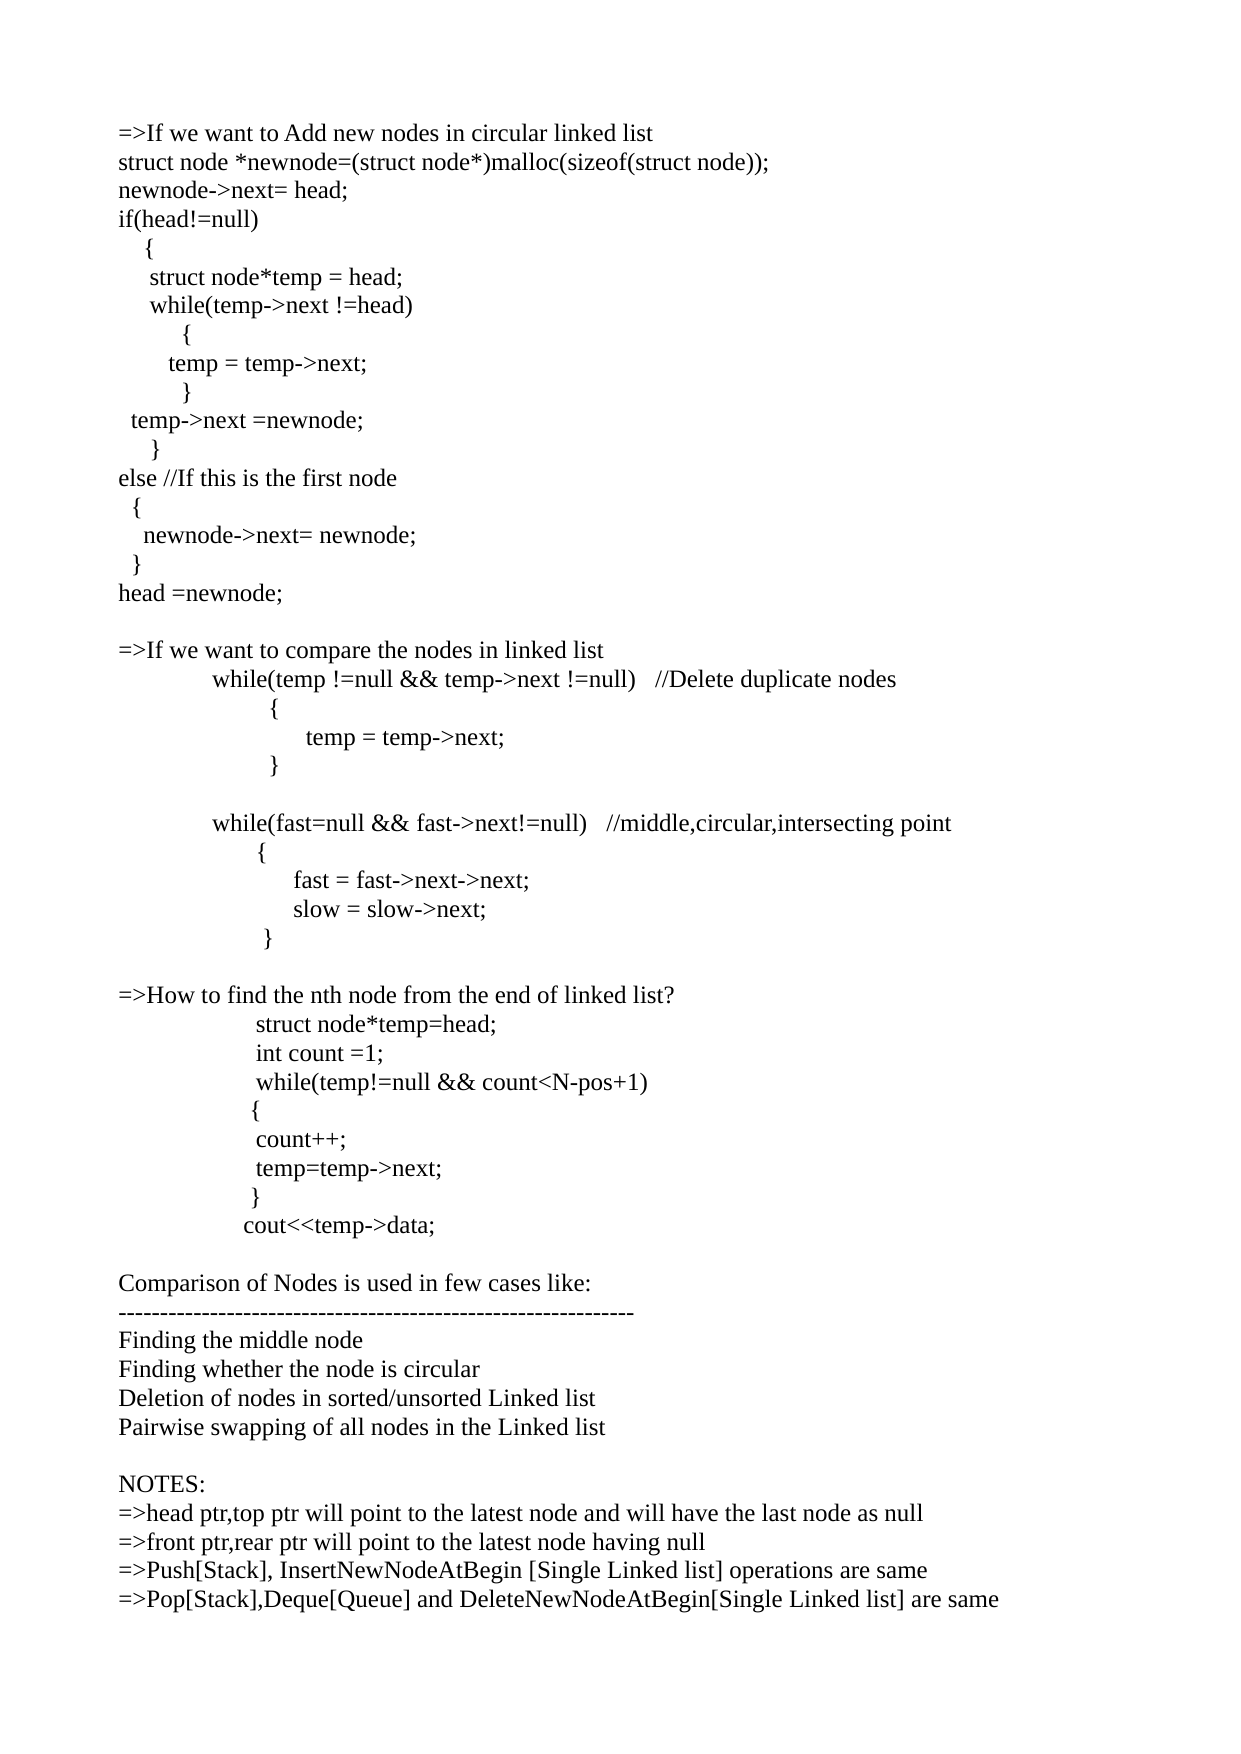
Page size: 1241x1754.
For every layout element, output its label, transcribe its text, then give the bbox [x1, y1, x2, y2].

text =>If we want to Add new nodes in circular linked list struct node *newnode=(struct node*)malloc(sizeof(struct node)); newnode->next= head; if(head!=null) { struct node*temp = head; while(temp->next !=head) { temp = temp->next; } temp->next =newnode; } else //If this is the first node { newnode->next= newnode; } head =newnode; =>If we want to compare the nodes in linked list while(temp !=null && temp->next !=null) //Delete duplicate nodes { temp = temp->next; } while(fast=null && fast->next!=null) //middle,circular,intersecting point { fast = fast->next->next; slow = slow->next; } =>How to find the nth node from the end of linked list? struct node*temp=head; int count =1; while(temp!=null && count<N-pos+1) { count++; temp=temp->next; } cout<<temp->data; Comparison of Nodes is used in few cases like: -------------------------------------------------------------- Finding the middle node Finding whether the node is circular Deletion of nodes in sorted/unsorted Linked list Pairwise swapping of all nodes in the Linked list NOTES: =>head ptr,top ptr will point to the latest node and will have the last node as null =>front ptr,rear ptr will point to the latest node having null =>Push[Stack], InsertNewNodeAtBegin [Single Linked list] operations are same =>Pop[Stack],Deque[Queue] and DeleteNewNodeAtBegin[Single Linked list] are same [118, 118, 1122, 1613]
